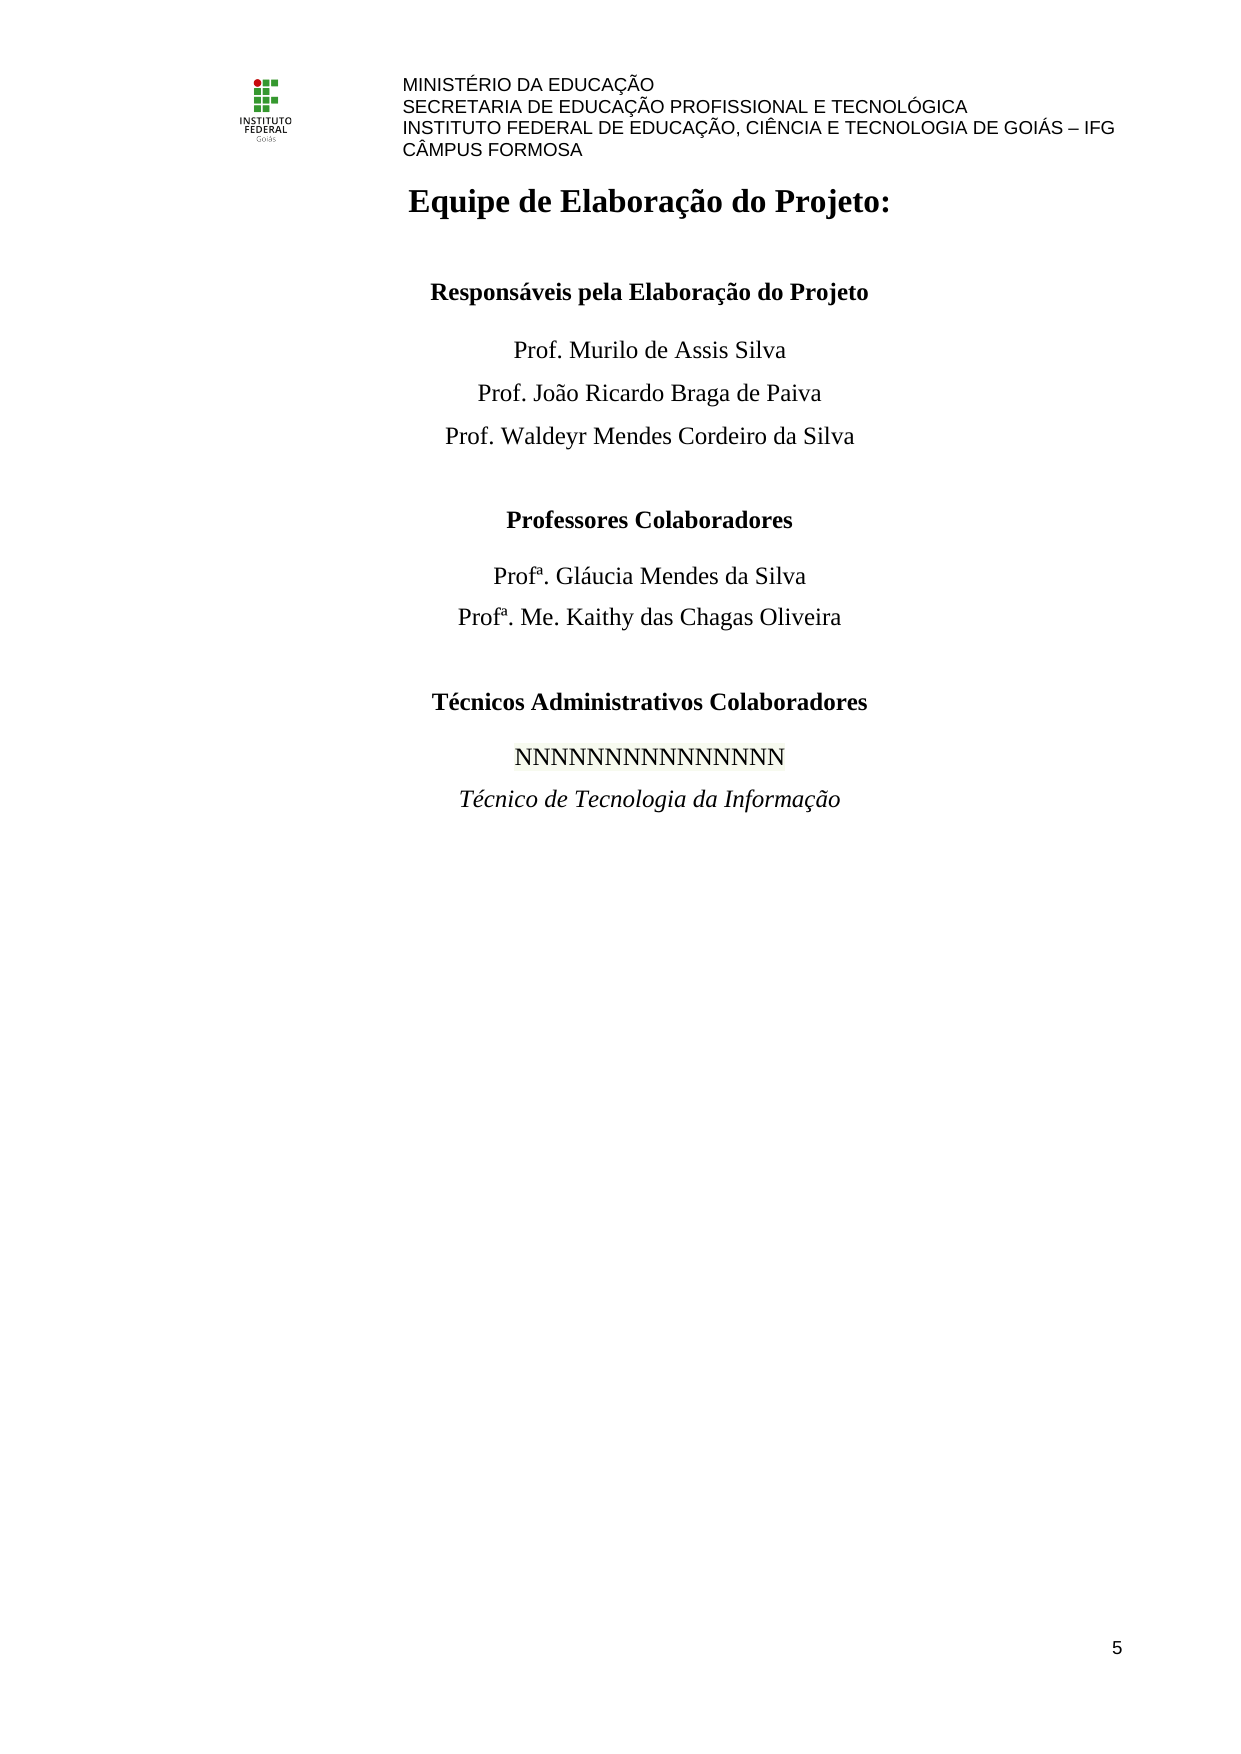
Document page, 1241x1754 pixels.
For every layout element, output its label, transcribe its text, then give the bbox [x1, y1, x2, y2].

text Prof. Murilo de Assis Silva [786, 335, 1122, 364]
text Profª. Me. Kaithy das Chagas Oliveira [177, 602, 1122, 631]
text Técnicos Administrativos Colaboradores [177, 687, 1122, 716]
picture [240, 79, 292, 142]
text Responsáveis pela Elaboração do Projeto [177, 277, 1122, 306]
text Técnico de Tecnologia da Informação [841, 784, 1122, 812]
text Profª. Gláucia Mendes da Silva [806, 561, 1122, 590]
text NNNNNNNNNNNNNNN [177, 742, 1122, 771]
text Equipe de Elaboração do Projeto: [177, 182, 408, 220]
text Prof. João Ricardo Braga de Paiva [177, 378, 478, 407]
text Profª. Gláucia Mendes da Silva [177, 561, 493, 590]
text Prof. Murilo de Assis Silva [177, 335, 513, 364]
text Professores Colaboradores [177, 506, 1122, 534]
text Prof. João Ricardo Braga de Paiva [822, 378, 1122, 407]
text Equipe de Elaboração do Projeto: [891, 182, 1122, 220]
text Prof. Waldeyr Mendes Cordeiro da Silva [854, 421, 1122, 450]
text Técnico de Tecnologia da Informação [177, 784, 459, 812]
text Prof. Waldeyr Mendes Cordeiro da Silva [177, 421, 445, 450]
